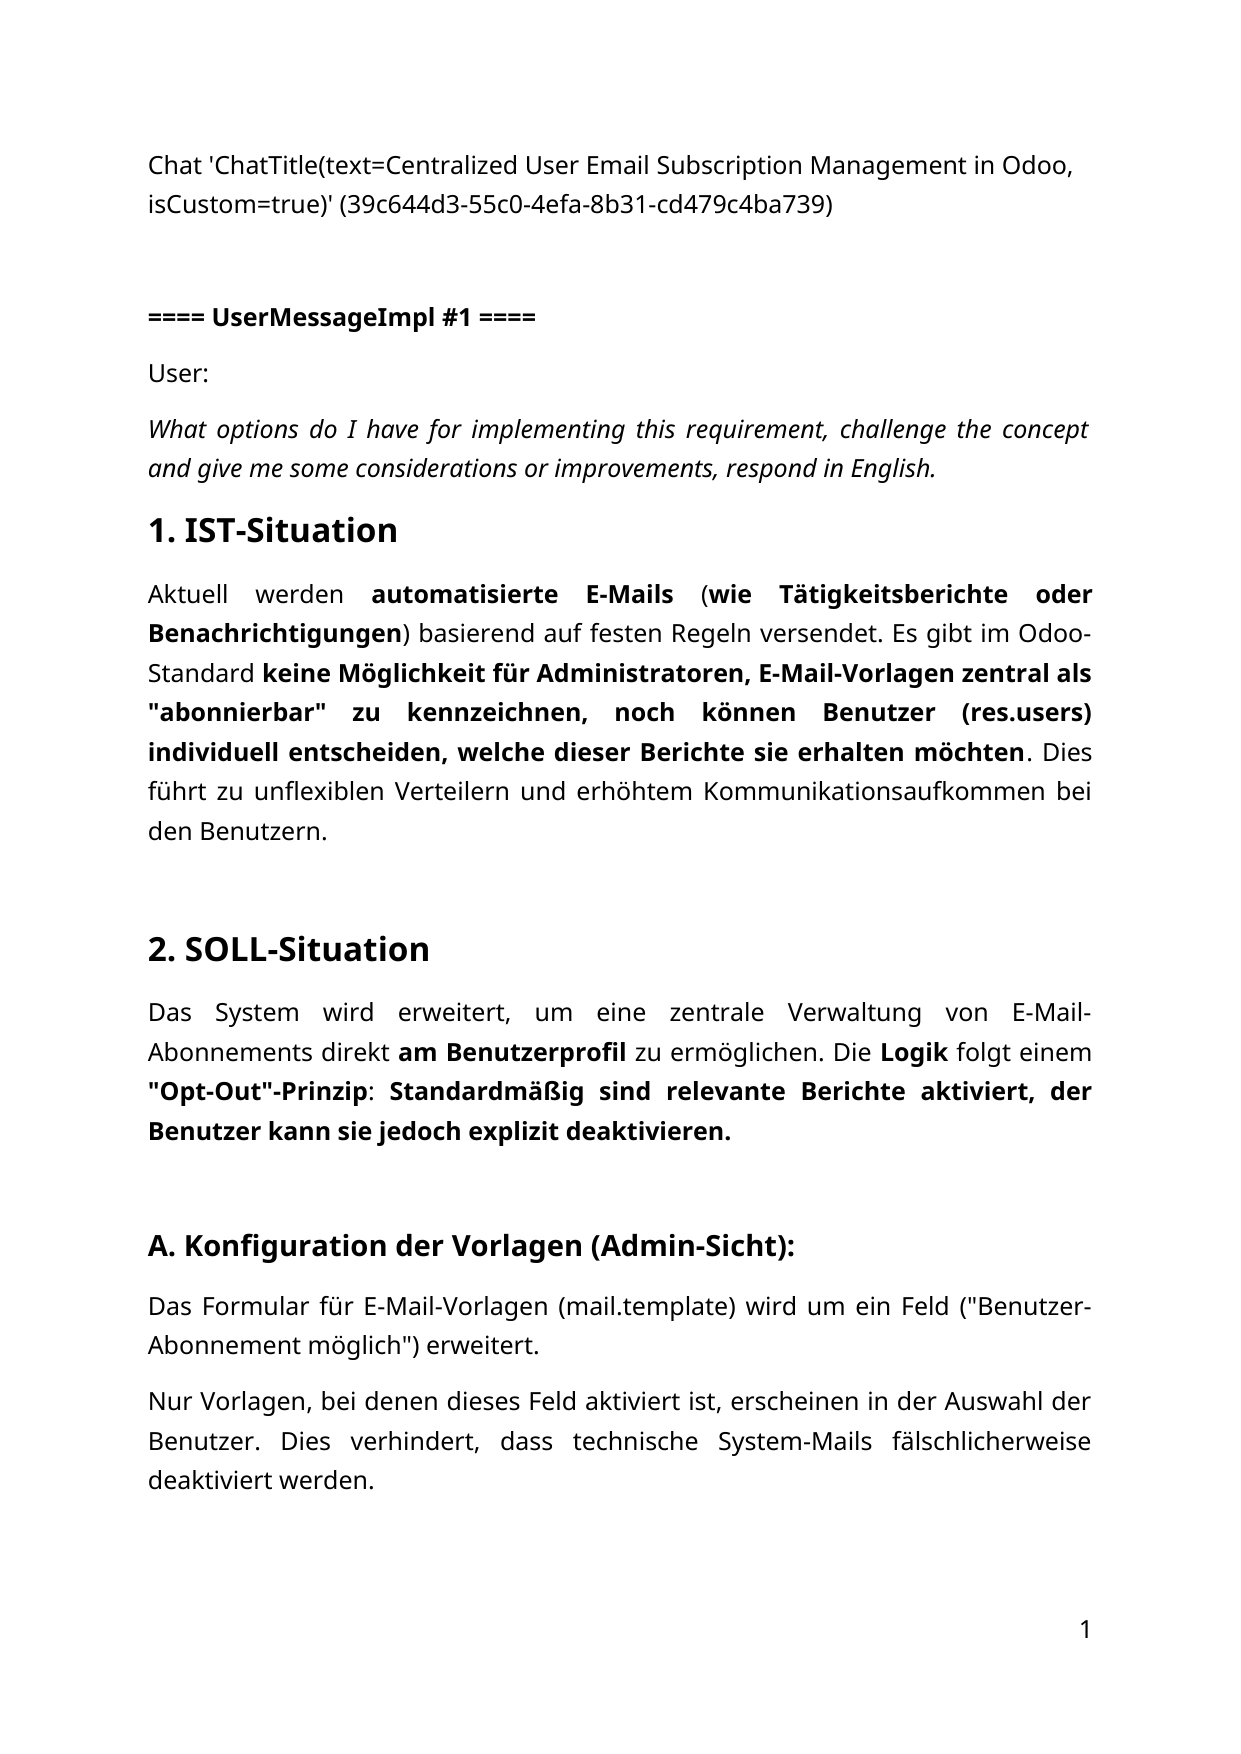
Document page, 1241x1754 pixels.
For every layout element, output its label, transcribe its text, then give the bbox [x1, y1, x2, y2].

text What options do I have for implementing this requirement, challenge the concept and give me some considerations or improvements, respond in English. [148, 412, 1093, 485]
text Nur Vorlagen, bei denen dieses Feld aktiviert ist, erscheinen in der Auswahl der Benutzer. Dies verhindert, dass technische System-Mails fälschlicherweise deaktiviert werden. [148, 1384, 1093, 1497]
text 1. IST-Situation [148, 507, 1093, 553]
text Das System wird erweitert, um eine zentrale Verwaltung von E-Mail-Abonnements direkt am Benutzerprofil zu ermöglichen. Die Logik folgt einem "Opt-Out"-Prinzip: Standardmäßig sind relevante Berichte aktiviert, der Benutzer kann sie jedoch explizit deaktivieren. [148, 995, 1093, 1147]
text Chat 'ChatTitle(text=Centralized User Email Subscription Management in Odoo, isCustom=true)' (39c644d3-55c0-4efa-8b31-cd479c4ba739) [148, 148, 1093, 221]
text Das Formular für E-Mail-Vorlagen (mail.template) wird um ein Feld ("Benutzer-Abonnement möglich") erweitert. [148, 1288, 1093, 1362]
text User: [148, 356, 1093, 389]
text A. Konfiguration der Vorlagen (Admin-Sicht): [148, 1226, 1093, 1265]
text Aktuell werden automatisierte E-Mails (wie Tätigkeitsberichte oder Benachrichtigungen) basierend auf festen Regeln versendet. Es gibt im Odoo-Standard keine Möglichkeit für Administratoren, E-Mail-Vorlagen zentral als "abonnierbar" zu kennzeichnen, noch können Benutzer (res.users) individuell entscheiden, welche dieser Berichte sie erhalten möchten. Dies führt zu unflexiblen Verteilern und erhöhtem Kommunikationsaufkommen bei den Benutzern. [148, 577, 1093, 847]
text 2. SOLL-Situation [148, 926, 1093, 971]
text ==== UserMessageImpl #1 ==== [148, 299, 1093, 333]
